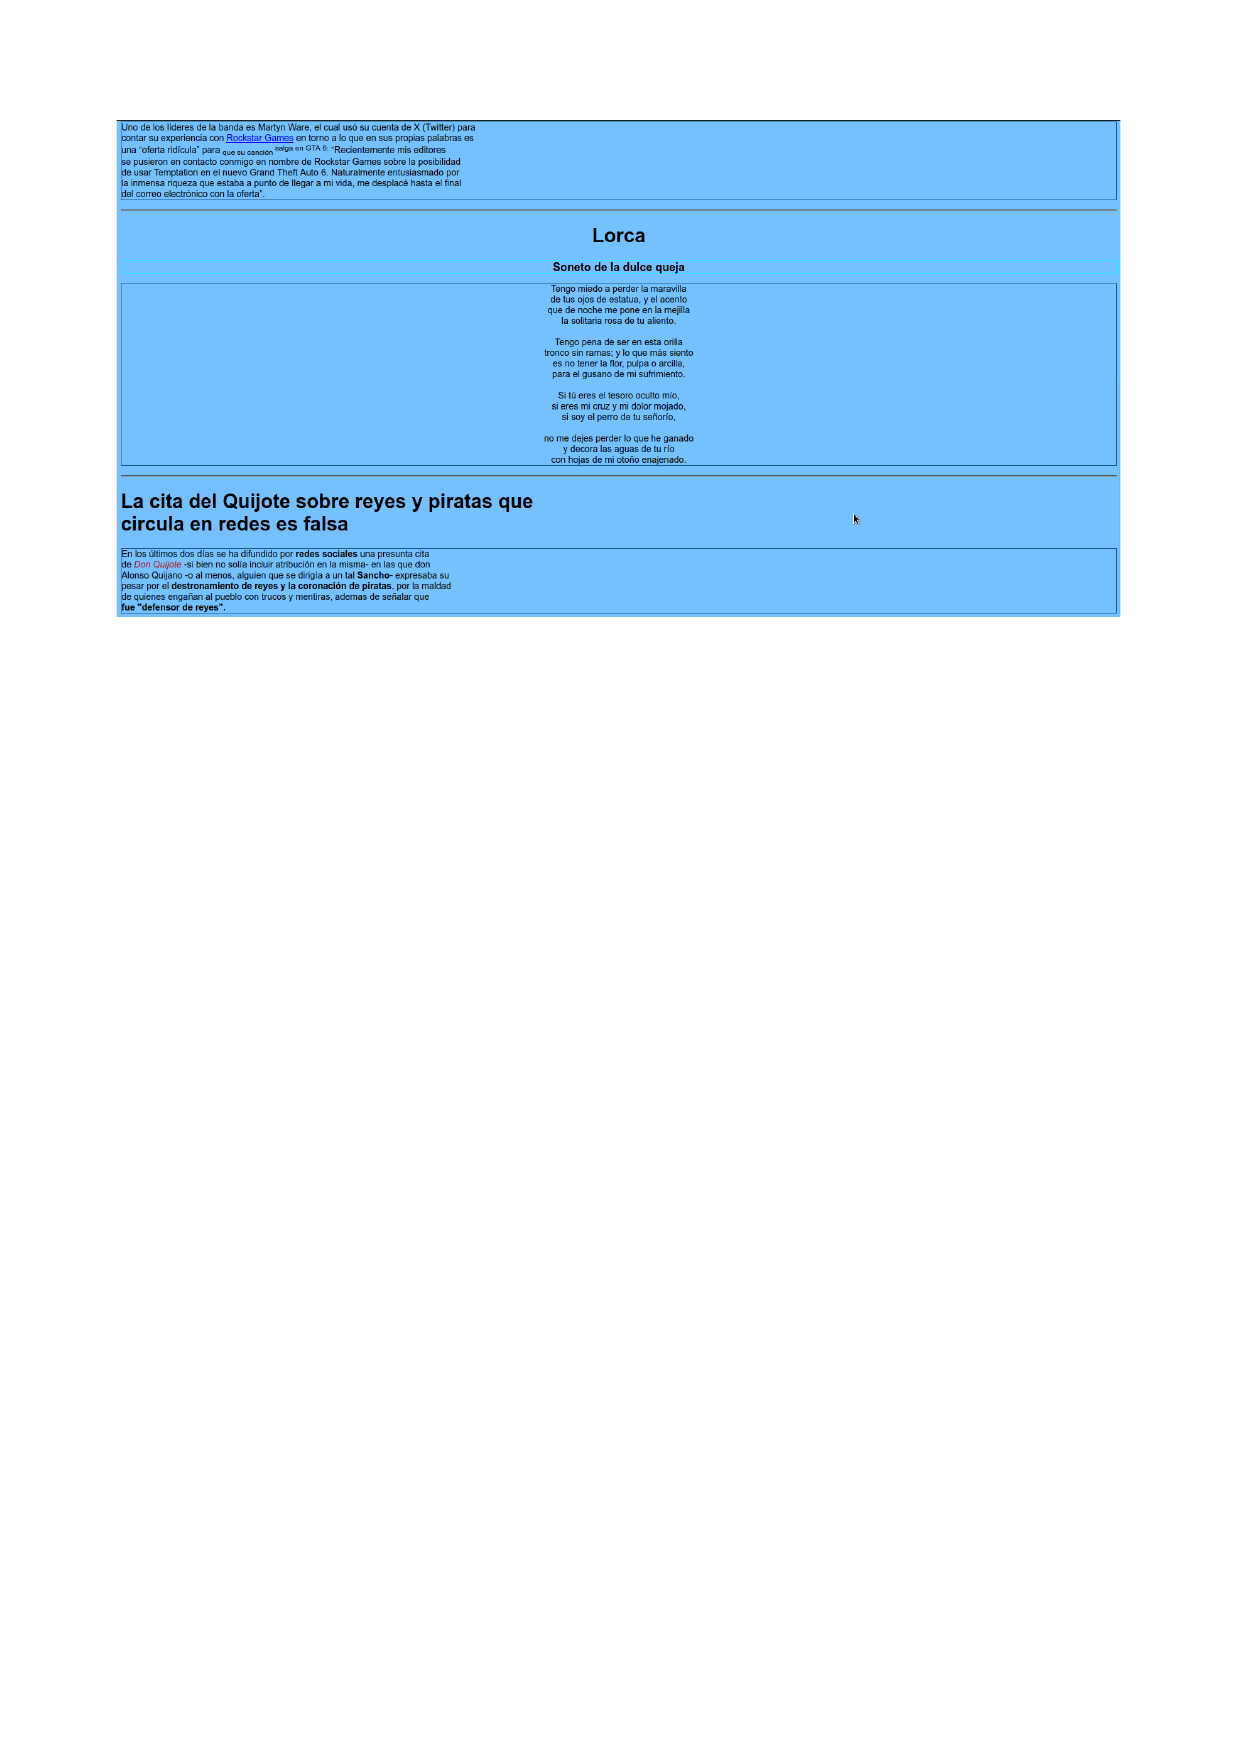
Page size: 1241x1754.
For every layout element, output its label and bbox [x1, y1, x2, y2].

picture [116, 120, 1121, 617]
